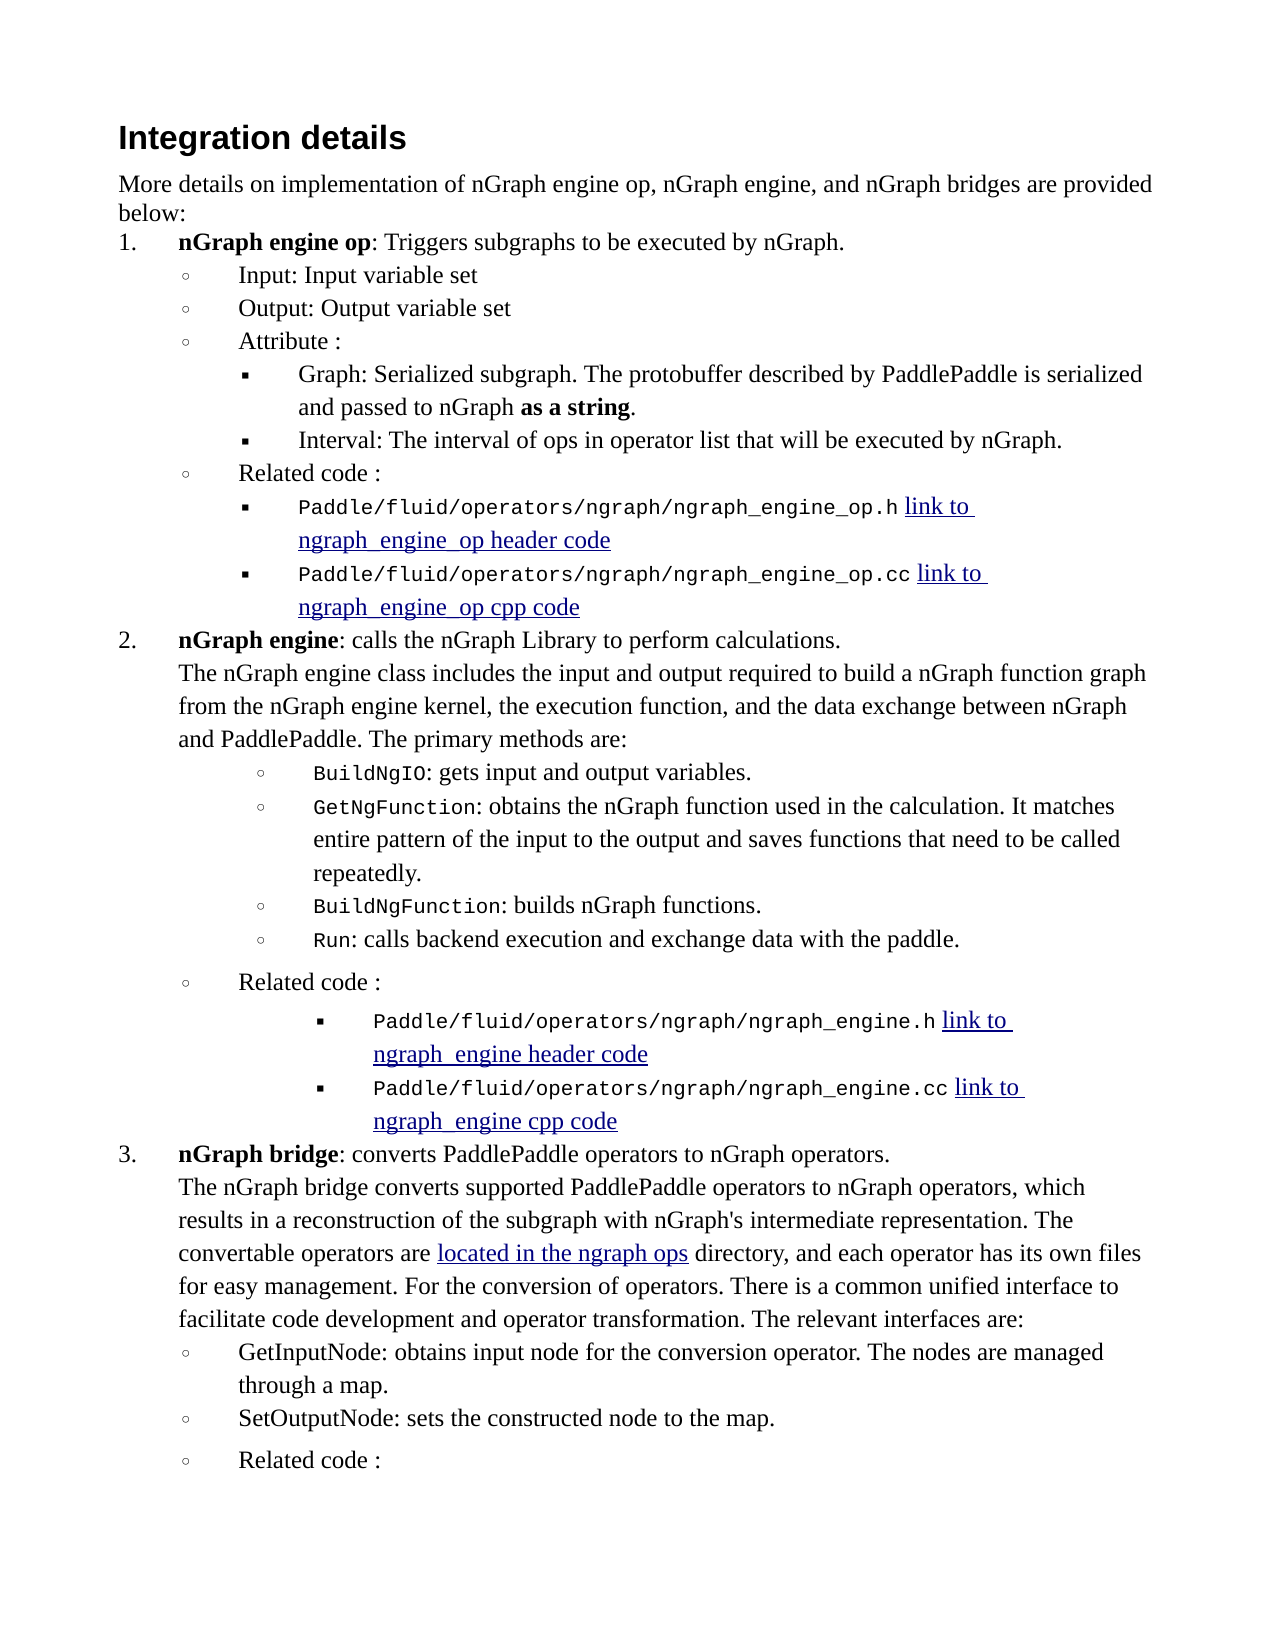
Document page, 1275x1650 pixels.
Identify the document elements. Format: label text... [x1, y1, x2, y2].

list GetNgFunction: obtains the nGraph function used in the calculation. It matches entire pattern of the input to the output and saves functions that need to be called repeatedly. [253, 791, 1157, 886]
list Output: Output variable set [178, 293, 1157, 322]
list SetOutputNode: sets the constructed node to the map. [178, 1403, 1157, 1432]
list Paddle/fluid/operators/ngraph/ngraph_engine_op.cc link to ngraph_engine_op cpp code [238, 558, 1157, 620]
list Paddle/fluid/operators/ngraph/ngraph_engine.h link to ngraph_engine header code [313, 1005, 1157, 1068]
list Run: calls backend execution and exchange data with the paddle. [253, 924, 1157, 954]
list nGraph bridge: converts PaddlePaddle operators to nGraph operators. [118, 1139, 1157, 1168]
subtitle Integration details [118, 118, 1157, 157]
list Paddle/fluid/operators/ngraph/ngraph_engine.cc link to ngraph_engine cpp code [313, 1072, 1157, 1135]
list Related code : [178, 967, 1157, 996]
list Graph: Serialized subgraph. The protobuffer described by PaddlePaddle is serialized and passed to nGraph as a string. [238, 359, 1157, 421]
list Attribute : [178, 326, 1157, 354]
list The nGraph bridge converts supported PaddlePaddle operators to nGraph operators, which results in a reconstruction of the subgraph with nGraph's intermediate representation. The convertable operators are located in the ngraph ops directory, and each operator has its own files for easy management. For the conversion of operators. There is a common unified interface to facilitate code development and operator transformation. The relevant interfaces are: [118, 1172, 1157, 1333]
list Interval: The interval of ops in operator list that will be executed by nGraph. [238, 425, 1157, 454]
list GetInputNode: obtains input node for the conversion operator. The nodes are managed through a map. [178, 1337, 1157, 1399]
list The nGraph engine class includes the input and output required to build a nGraph function graph from the nGraph engine kernel, the execution function, and the data exchange between nGraph and PaddlePaddle. The primary methods are: [118, 658, 1157, 752]
list nGraph engine: calls the nGraph Library to perform calculations. [118, 625, 1157, 653]
list Related code : [178, 458, 1157, 487]
text More details on implementation of nGraph engine op, nGraph engine, and nGraph bridges are provided below: [118, 169, 1157, 227]
list nGraph engine op: Triggers subgraphs to be executed by nGraph. [118, 227, 1157, 256]
list BuildNgFunction: builds nGraph functions. [253, 891, 1157, 920]
list Related code : [178, 1445, 1157, 1474]
list Paddle/fluid/operators/ngraph/ngraph_engine_op.h link to ngraph_engine_op header code [238, 491, 1157, 553]
list BuildNgIO: gets input and output variables. [253, 757, 1157, 786]
list Input: Input variable set [178, 260, 1157, 288]
